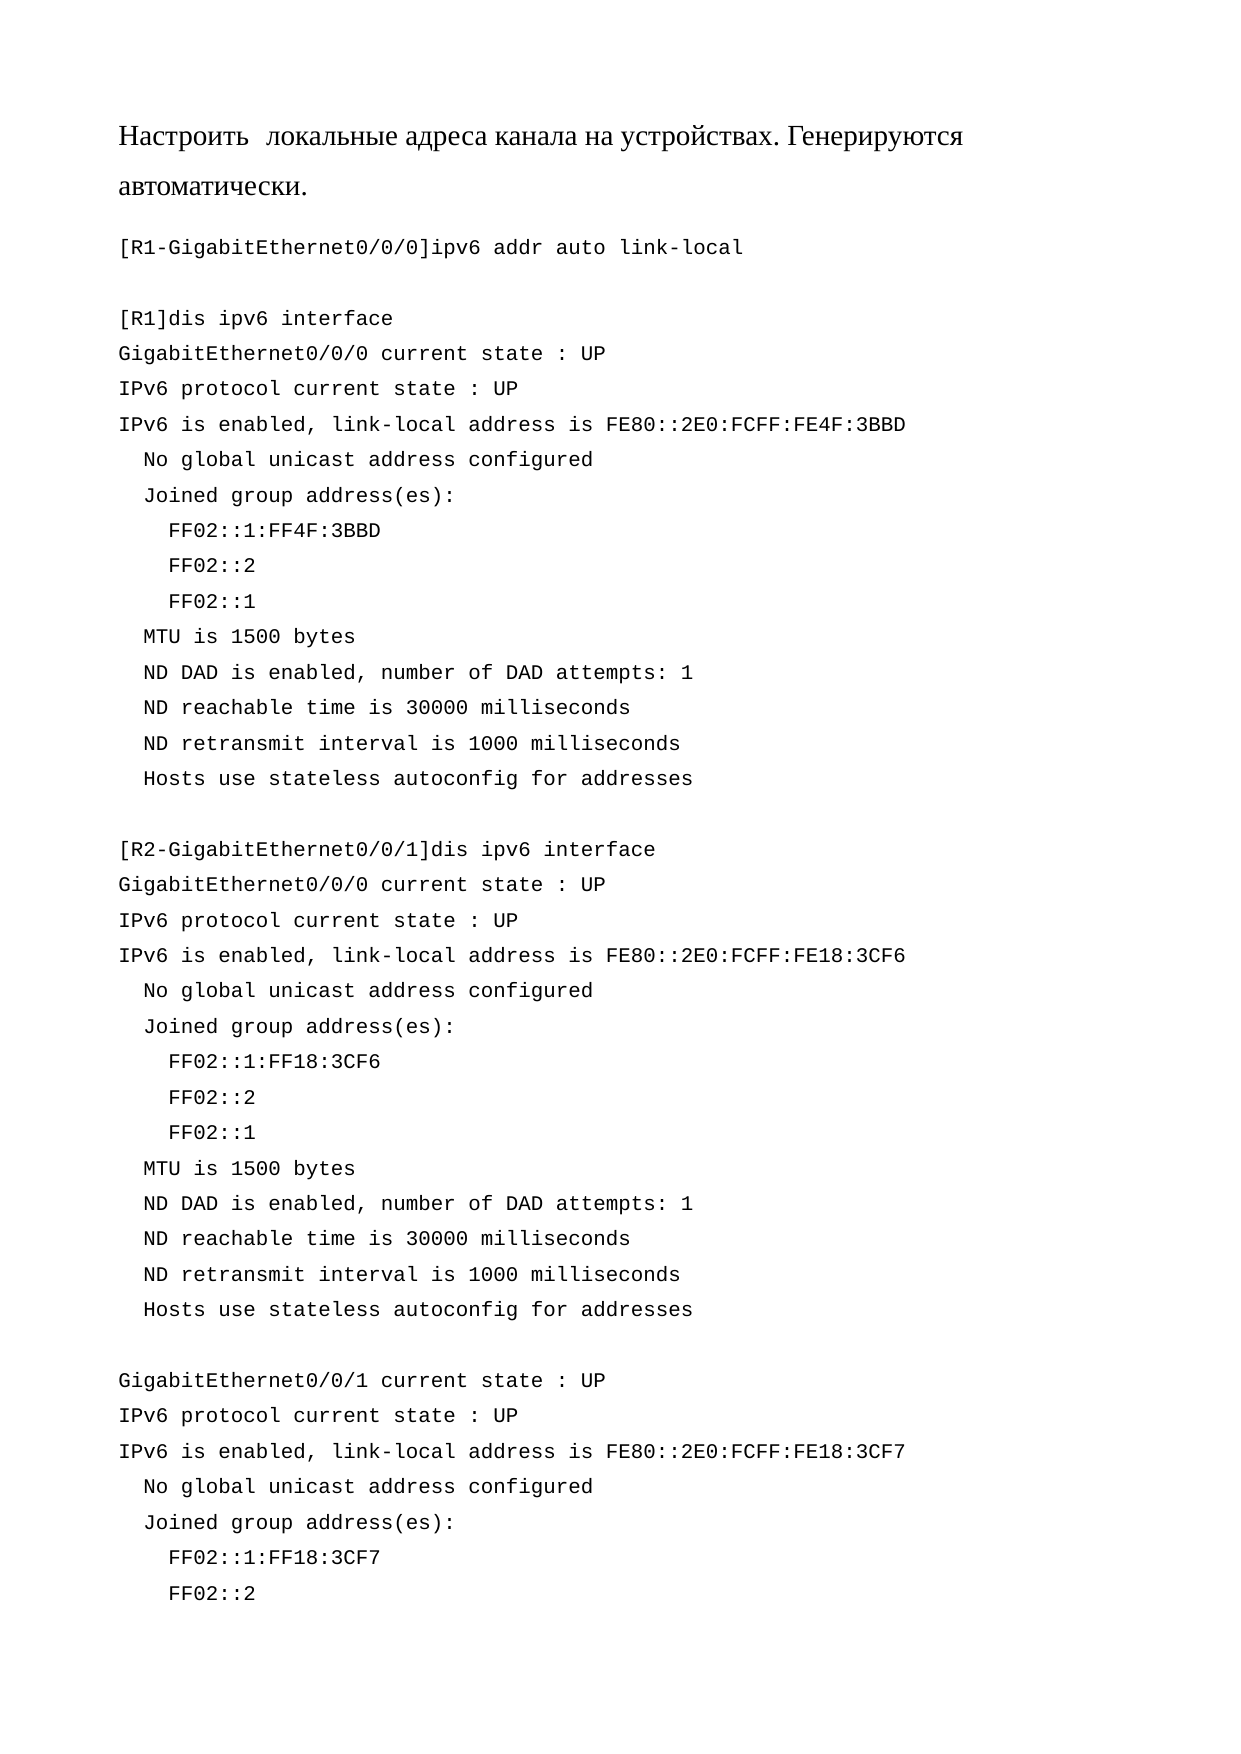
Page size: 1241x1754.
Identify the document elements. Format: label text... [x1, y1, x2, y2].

text FF02::1:FF18:3CF7 [118, 1547, 1122, 1571]
text FF02::2 [118, 556, 1122, 579]
text Joined group address(es): [118, 485, 1122, 508]
text IPv6 protocol current state : UP [118, 1406, 1122, 1429]
text FF02::1 [118, 591, 1122, 614]
text Hosts use stateless autoconfig for addresses [118, 1299, 1122, 1323]
text FF02::1:FF18:3CF6 [118, 1051, 1122, 1075]
text ND reachable time is 30000 milliseconds [118, 1228, 1122, 1252]
text GigabitEthernet0/0/0 current state : UP [118, 874, 1122, 898]
text ND DAD is enabled, number of DAD attempts: 1 [118, 662, 1122, 685]
text FF02::1 [118, 1122, 1122, 1146]
text Joined group address(es): [118, 1512, 1122, 1535]
text IPv6 is enabled, link-local address is FE80::2E0:FCFF:FE18:3CF6 [118, 945, 1122, 969]
text IPv6 is enabled, link-local address is FE80::2E0:FCFF:FE4F:3BBD [118, 414, 1122, 437]
text GigabitEthernet0/0/1 current state : UP [118, 1370, 1122, 1394]
text Hosts use stateless autoconfig for addresses [118, 768, 1122, 792]
text IPv6 protocol current state : UP [118, 378, 1122, 402]
text ND DAD is enabled, number of DAD attempts: 1 [118, 1193, 1122, 1217]
text GigabitEthernet0/0/0 current state : UP [118, 343, 1122, 367]
text FF02::2 [118, 1583, 1122, 1606]
text Joined group address(es): [118, 1016, 1122, 1039]
text [R2-GigabitEthernet0/0/1]dis ipv6 interface [118, 839, 1122, 862]
text [R1]dis ipv6 interface [118, 308, 1122, 331]
text ND reachable time is 30000 milliseconds [118, 697, 1122, 721]
text [R1-GigabitEthernet0/0/0]ipv6 addr auto link-local [118, 237, 1122, 260]
text IPv6 is enabled, link-local address is FE80::2E0:FCFF:FE18:3CF7 [118, 1441, 1122, 1464]
text No global unicast address configured [118, 1476, 1122, 1500]
text FF02::1:FF4F:3BBD [118, 520, 1122, 544]
text MTU is 1500 bytes [118, 1158, 1122, 1181]
text Настроить локальные адреса канала на устройствах. Генерируются автоматически. [118, 118, 1122, 202]
text MTU is 1500 bytes [118, 626, 1122, 650]
text ND retransmit interval is 1000 milliseconds [118, 733, 1122, 756]
text No global unicast address configured [118, 449, 1122, 473]
text IPv6 protocol current state : UP [118, 910, 1122, 933]
text FF02::2 [118, 1087, 1122, 1110]
text No global unicast address configured [118, 981, 1122, 1004]
text ND retransmit interval is 1000 milliseconds [118, 1264, 1122, 1287]
